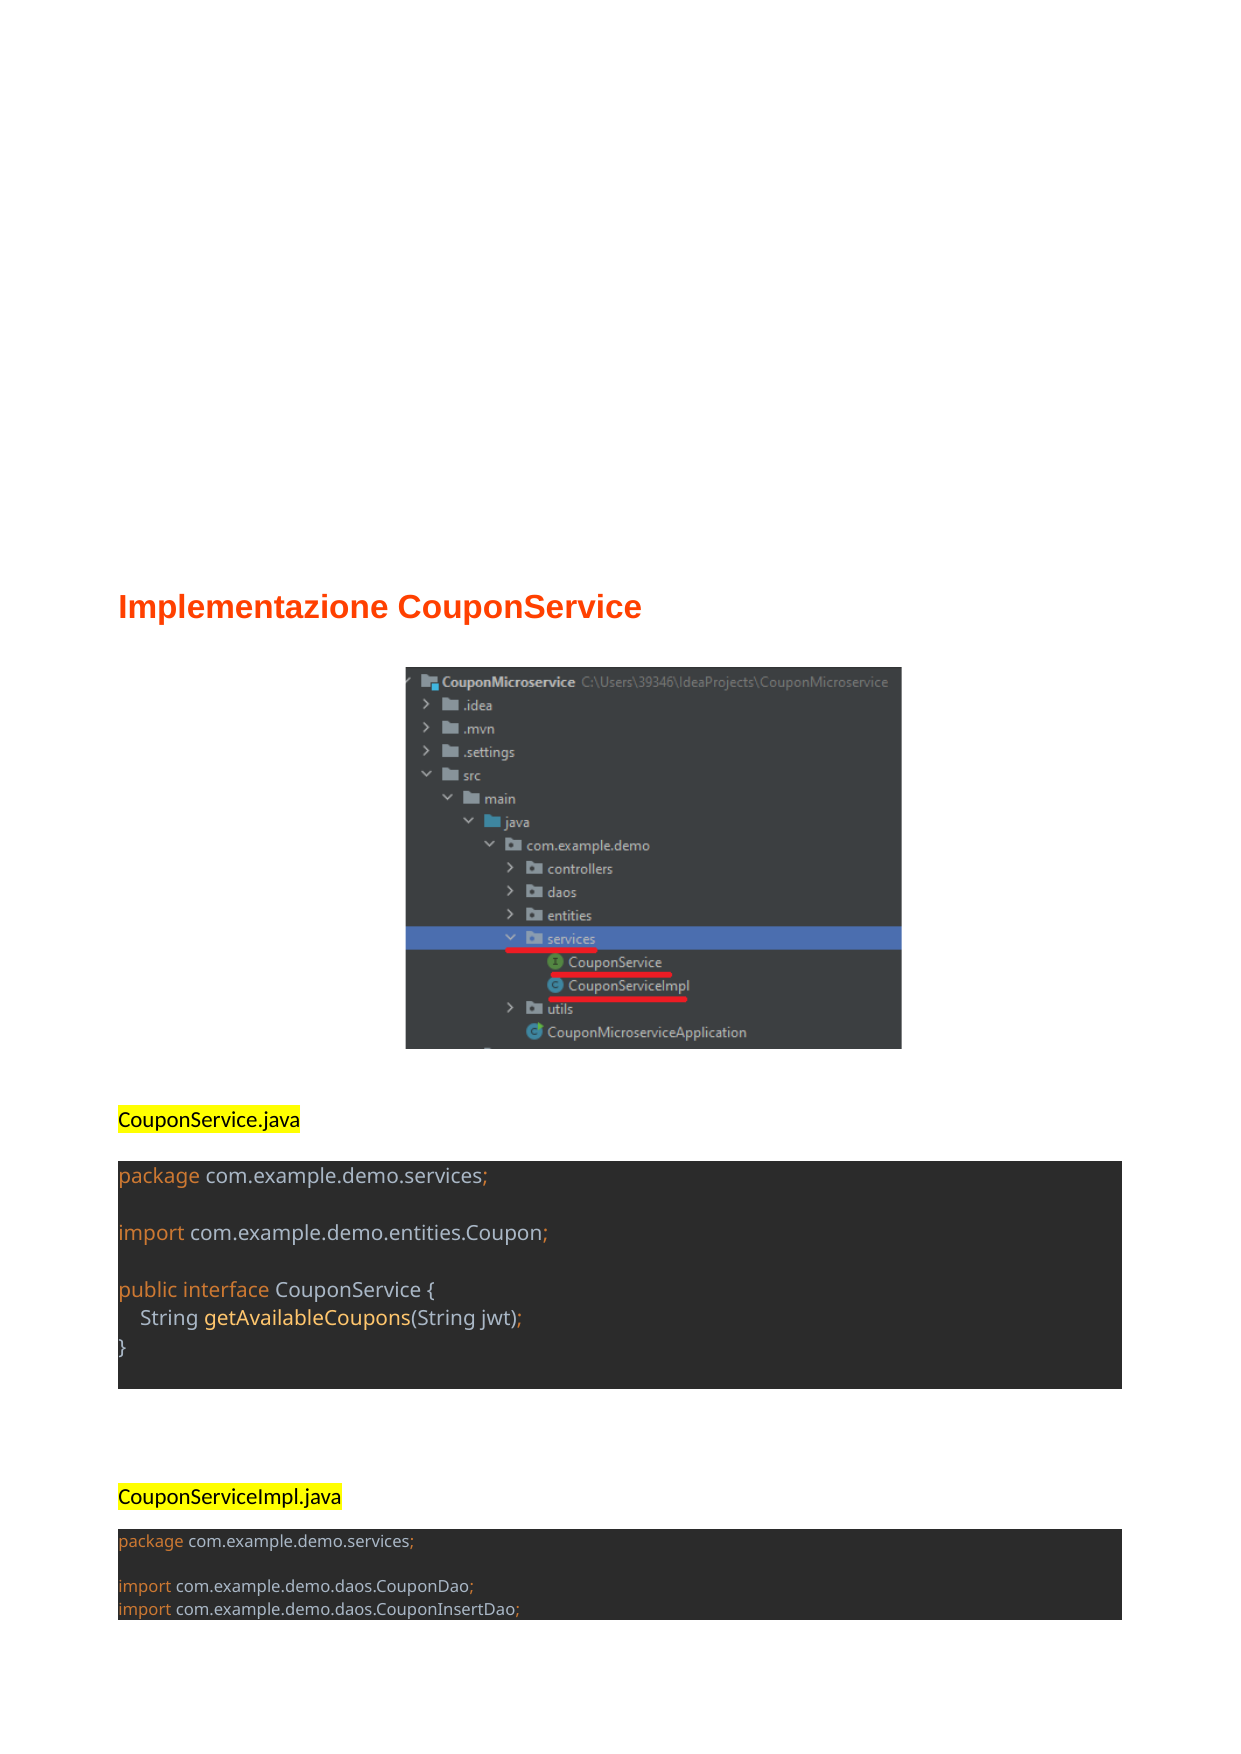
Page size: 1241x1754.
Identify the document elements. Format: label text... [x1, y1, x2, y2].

text CouponService.java [118, 1105, 1122, 1133]
text CouponServiceImpl.java [118, 1482, 1122, 1510]
picture [405, 667, 902, 1049]
text package com.example.demo.services; import com.example.demo.entities.Coupon; public interface CouponService { String getAvailableCoupons(String jwt); } [118, 1161, 1122, 1389]
subtitle Implementazione CouponService [118, 587, 1122, 626]
text package com.example.demo.services; import com.example.demo.daos.CouponDao; import com.example.demo.daos.CouponInsertDao; [118, 1529, 1122, 1620]
